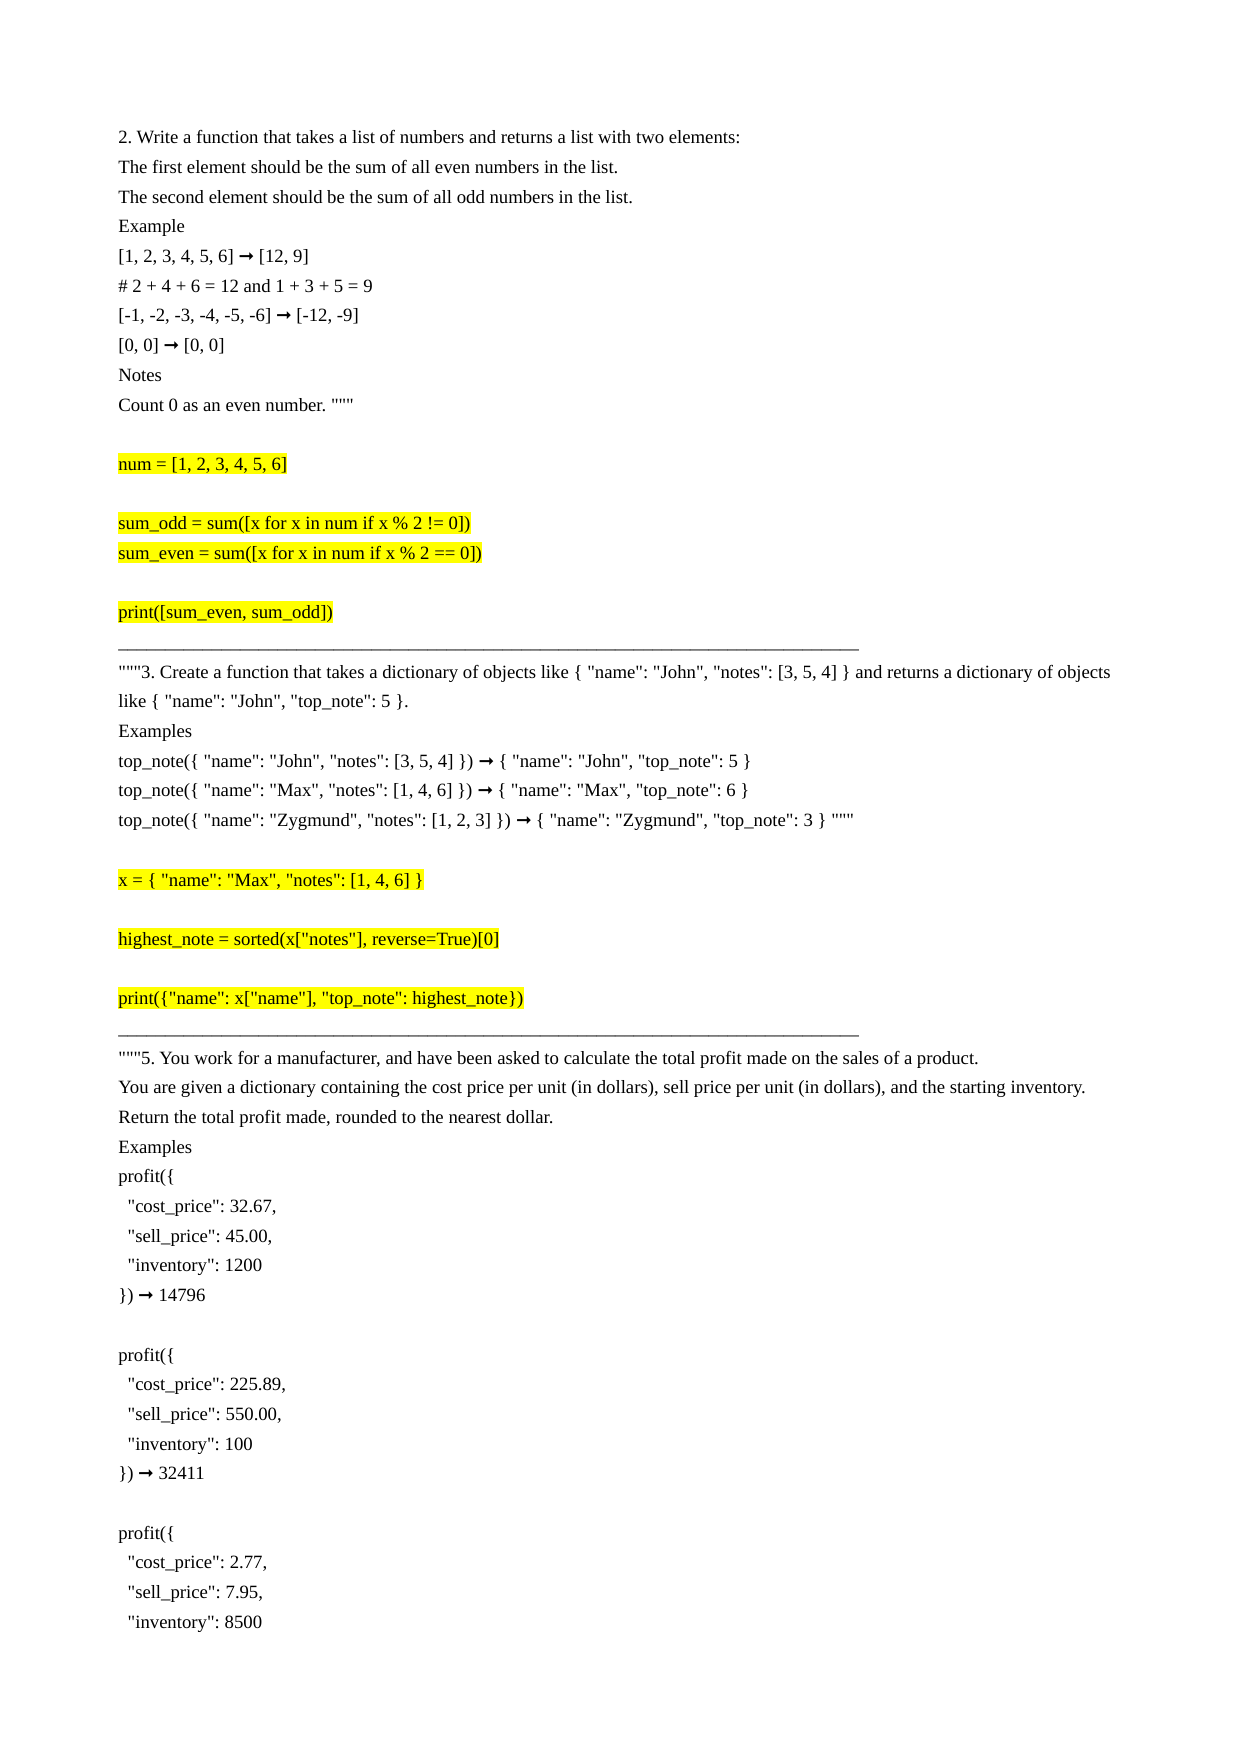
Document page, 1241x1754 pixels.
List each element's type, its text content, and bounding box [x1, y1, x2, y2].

text highest_note = sorted(x["notes"], reverse=True)[0] [118, 920, 1122, 949]
text Examples [118, 712, 1122, 742]
text _______________________________________________________________________________ [118, 1009, 1122, 1038]
text _______________________________________________________________________________ [118, 623, 1122, 652]
text "sell_price": 550.00, [118, 1395, 1122, 1424]
text x = { "name": "Max", "notes": [1, 4, 6] } [118, 860, 1122, 890]
text like { "name": "John", "top_note": 5 }. [118, 682, 1122, 712]
text The first element should be the sum of all even numbers in the list. [118, 148, 1122, 177]
text profit({ [118, 1157, 1122, 1187]
text top_note({ "name": "Max", "notes": [1, 4, 6] }) ➞ { "name": "Max", "top_note": 6 } [118, 771, 1122, 801]
text The second element should be the sum of all odd numbers in the list. [118, 177, 1122, 207]
text "inventory": 100 [118, 1424, 1122, 1454]
text num = [1, 2, 3, 4, 5, 6] [118, 445, 1122, 474]
text "inventory": 1200 [118, 1246, 1122, 1276]
text sum_even = sum([x for x in num if x % 2 == 0]) [118, 534, 1122, 563]
text "cost_price": 32.67, [118, 1187, 1122, 1217]
text print([sum_even, sum_odd]) [118, 593, 1122, 623]
text "cost_price": 2.77, [118, 1543, 1122, 1573]
text profit({ [118, 1513, 1122, 1543]
text top_note({ "name": "John", "notes": [3, 5, 4] }) ➞ { "name": "John", "top_note": 5 } [118, 742, 1122, 771]
text 2. Write a function that takes a list of numbers and returns a list with two elements: [118, 118, 1122, 148]
text [0, 0] ➞ [0, 0] [118, 326, 1122, 356]
text Examples [118, 1127, 1122, 1157]
text top_note({ "name": "Zygmund", "notes": [1, 2, 3] }) ➞ { "name": "Zygmund", "top_note": 3 } """ [118, 801, 1122, 831]
text [-1, -2, -3, -4, -5, -6] ➞ [-12, -9] [118, 296, 1122, 326]
text "cost_price": 225.89, [118, 1365, 1122, 1395]
text """5. You work for a manufacturer, and have been asked to calculate the total profit made on the sales of a product. [118, 1038, 1122, 1068]
text profit({ [118, 1335, 1122, 1365]
text print({"name": x["name"], "top_note": highest_note}) [118, 979, 1122, 1009]
text You are given a dictionary containing the cost price per unit (in dollars), sell price per unit (in dollars), and the starting inventory. [118, 1068, 1122, 1098]
text [1, 2, 3, 4, 5, 6] ➞ [12, 9] [118, 237, 1122, 267]
text "inventory": 8500 [118, 1602, 1122, 1632]
text }) ➞ 14796 [118, 1276, 1122, 1306]
text "sell_price": 7.95, [118, 1573, 1122, 1602]
text Notes [118, 356, 1122, 385]
text Example [118, 207, 1122, 237]
text """3. Create a function that takes a dictionary of objects like { "name": "John", "notes": [3, 5, 4] } and returns a dictionary of objects [118, 652, 1122, 682]
text # 2 + 4 + 6 = 12 and 1 + 3 + 5 = 9 [118, 267, 1122, 296]
text sum_odd = sum([x for x in num if x % 2 != 0]) [118, 504, 1122, 534]
text }) ➞ 32411 [118, 1454, 1122, 1484]
text Return the total profit made, rounded to the nearest dollar. [118, 1098, 1122, 1127]
text Count 0 as an even number. """ [118, 385, 1122, 415]
text "sell_price": 45.00, [118, 1217, 1122, 1246]
